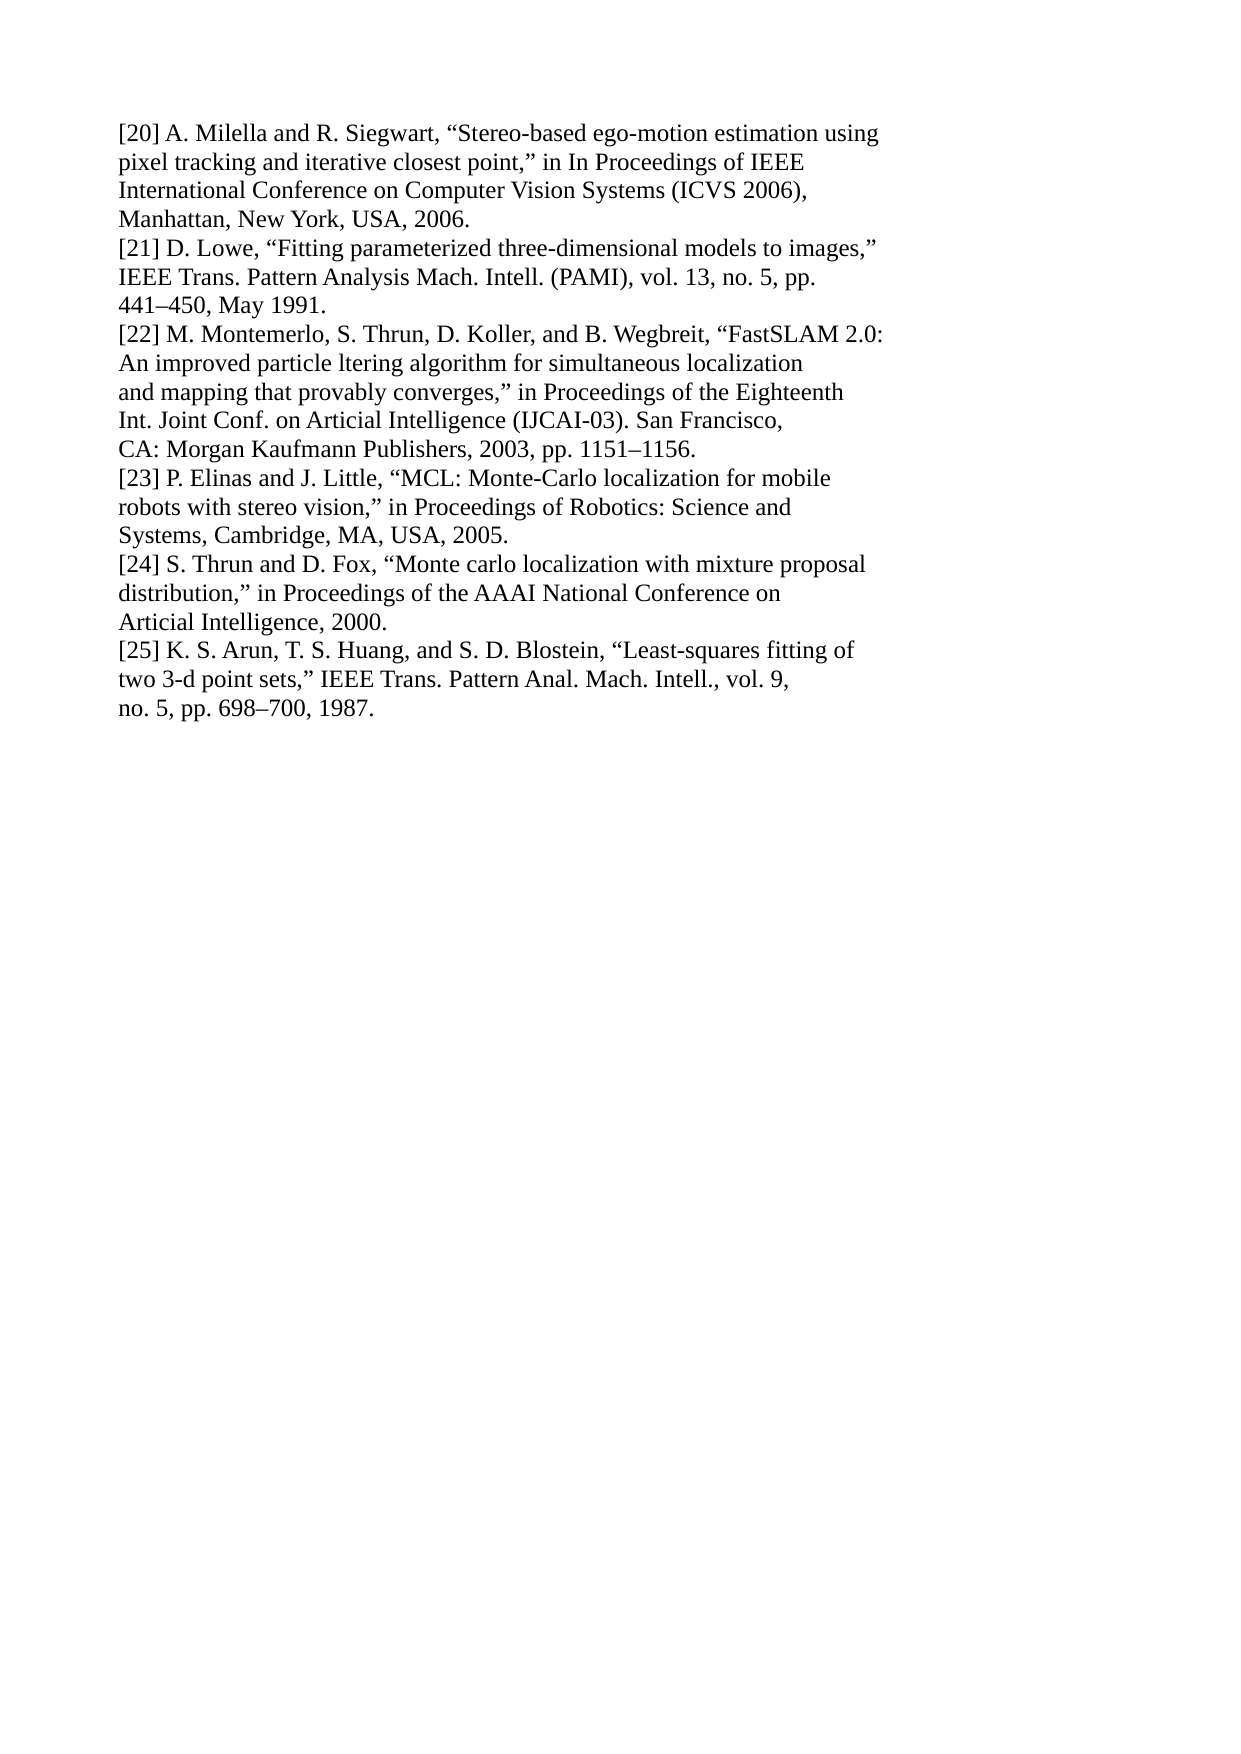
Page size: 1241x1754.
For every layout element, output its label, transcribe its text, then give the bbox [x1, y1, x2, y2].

text CA: Morgan Kaufmann Publishers, 2003, pp. 1151–1156. [118, 434, 1122, 463]
text Manhattan, New York, USA, 2006. [118, 204, 1122, 233]
text pixel tracking and iterative closest point,” in In Proceedings of IEEE [118, 147, 1122, 176]
text [23] P. Elinas and J. Little, “MCL: Monte-Carlo localization for mobile [118, 463, 1122, 492]
text International Conference on Computer Vision Systems (ICVS 2006), [118, 176, 1122, 204]
text 441–450, May 1991. [118, 291, 1122, 319]
text IEEE Trans. Pattern Analysis Mach. Intell. (PAMI), vol. 13, no. 5, pp. [118, 262, 1122, 291]
text An improved particle ltering algorithm for simultaneous localization [118, 348, 1122, 377]
text robots with stereo vision,” in Proceedings of Robotics: Science and [118, 492, 1122, 521]
text and mapping that provably converges,” in Proceedings of the Eighteenth [118, 377, 1122, 406]
text Systems, Cambridge, MA, USA, 2005. [118, 521, 1122, 549]
text distribution,” in Proceedings of the AAAI National Conference on [118, 578, 1122, 607]
text [25] K. S. Arun, T. S. Huang, and S. D. Blostein, “Least-squares fitting of [118, 636, 1122, 664]
text [21] D. Lowe, “Fitting parameterized three-dimensional models to images,” [118, 233, 1122, 262]
text two 3-d point sets,” IEEE Trans. Pattern Anal. Mach. Intell., vol. 9, [118, 664, 1122, 693]
text Int. Joint Conf. on Articial Intelligence (IJCAI-03). San Francisco, [118, 406, 1122, 434]
text Articial Intelligence, 2000. [118, 607, 1122, 636]
text [20] A. Milella and R. Siegwart, “Stereo-based ego-motion estimation using [118, 118, 1122, 147]
text [22] M. Montemerlo, S. Thrun, D. Koller, and B. Wegbreit, “FastSLAM 2.0: [118, 319, 1122, 348]
text [24] S. Thrun and D. Fox, “Monte carlo localization with mixture proposal [118, 549, 1122, 578]
text no. 5, pp. 698–700, 1987. [118, 693, 1122, 722]
